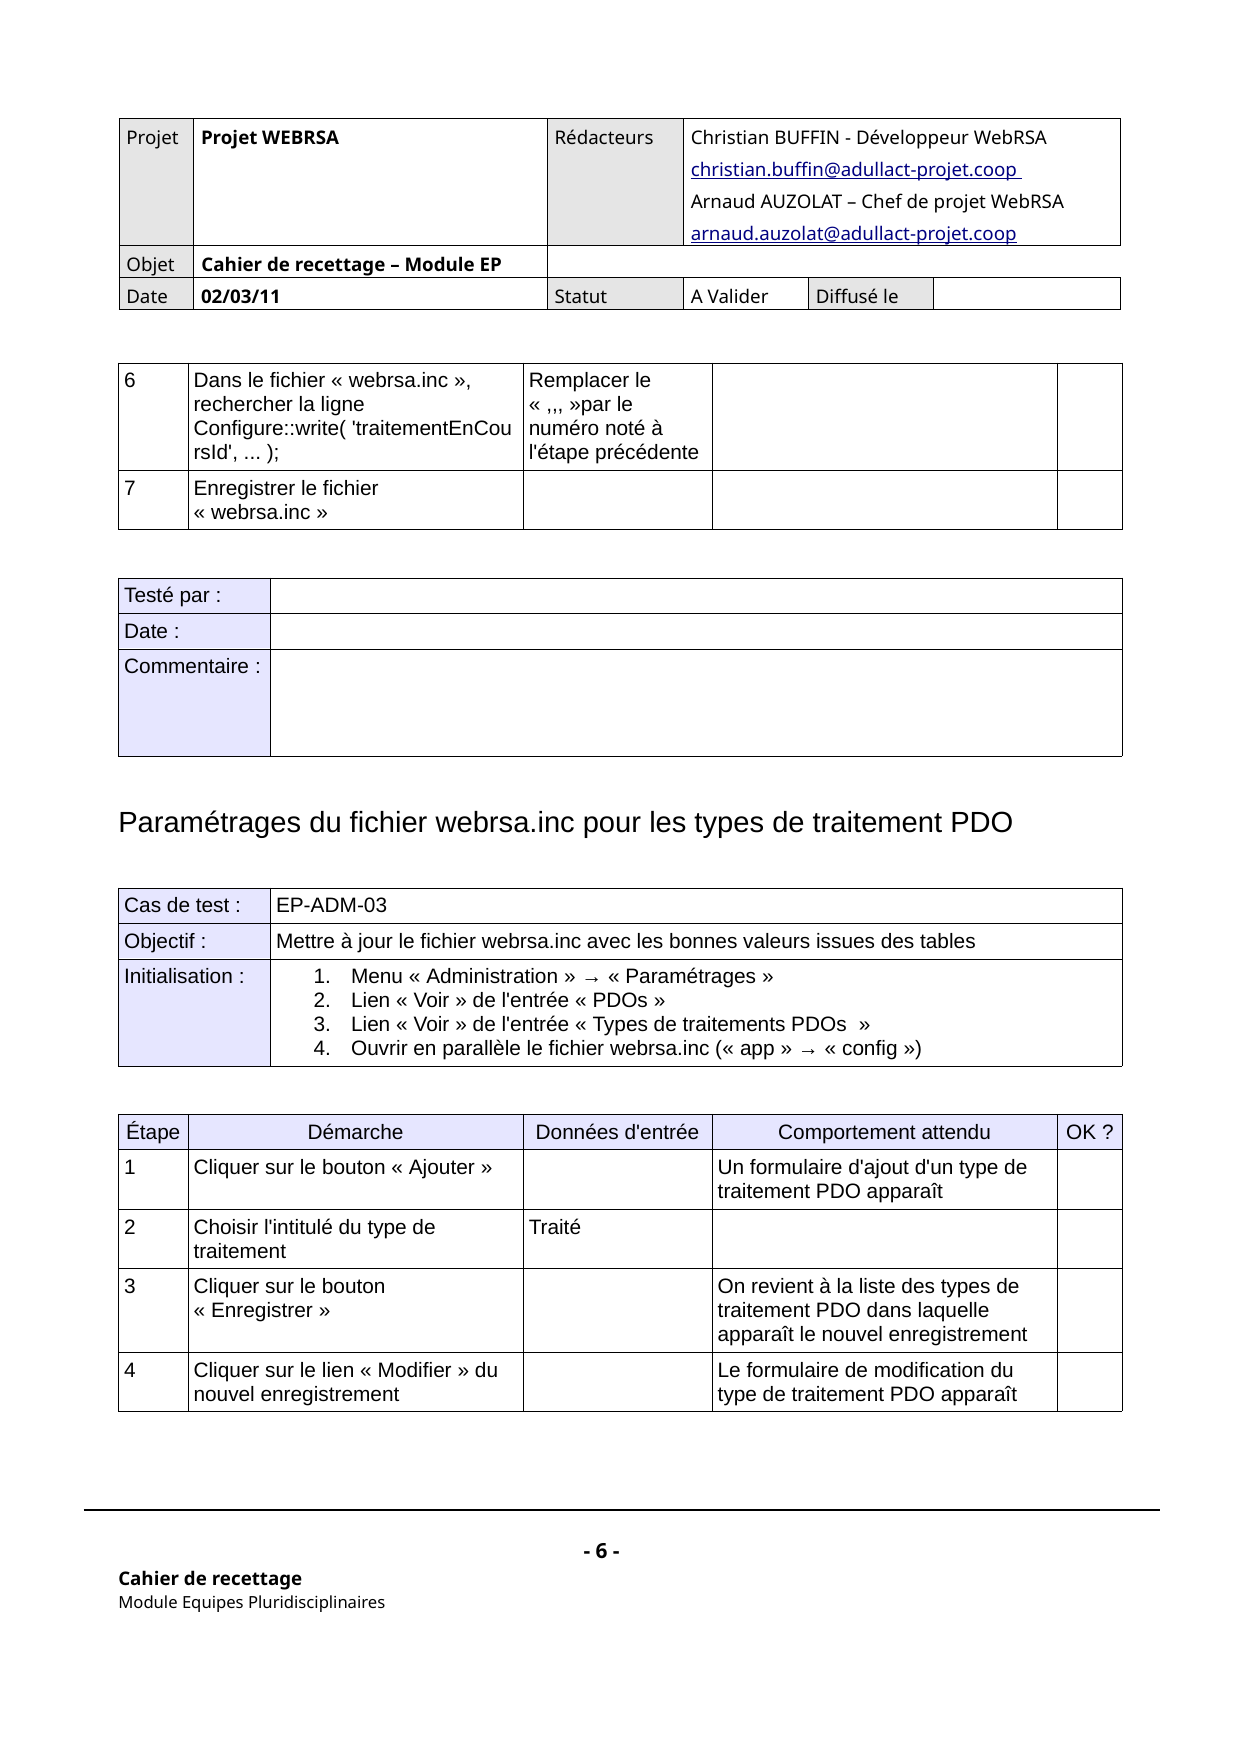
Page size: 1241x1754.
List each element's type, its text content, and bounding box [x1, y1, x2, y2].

table_cell Menu « Administration » → « Paramétrages » Lien « Voir » de l'entrée « PDOs » Lien « Voir » de l'entrée « Types de traitements PDOs » Ouvrir en parallèle le fichier webrsa.inc (« app » → « config ») [271, 960, 1122, 1066]
table_cell 2 [119, 1210, 188, 1268]
table_cell [524, 471, 712, 529]
table_cell [271, 614, 1122, 648]
table_cell On revient à la liste des types de traitement PDO dans laquelle apparaît le nouvel enregistrement [713, 1269, 1057, 1352]
table_cell [1058, 471, 1122, 529]
table_cell Traité [524, 1210, 712, 1268]
table_cell 4 [119, 1353, 188, 1411]
table_header Données d'entrée [524, 1115, 712, 1149]
table_cell [713, 471, 1057, 529]
table_cell Commentaire : [119, 650, 270, 756]
table_cell Cliquer sur le bouton « Ajouter » [189, 1150, 523, 1209]
table_cell [524, 1353, 712, 1411]
table_cell 3 [119, 1269, 188, 1352]
table_cell [713, 364, 1057, 470]
table_cell 7 [119, 471, 188, 529]
table_cell [1058, 1210, 1122, 1268]
table_cell [524, 1150, 712, 1209]
table_cell Mettre à jour le fichier webrsa.inc avec les bonnes valeurs issues des tables [271, 924, 1122, 958]
table_header Étape [119, 1115, 188, 1149]
subtitle Paramétrages du fichier webrsa.inc pour les types de traitement PDO [118, 805, 1122, 838]
table_cell Un formulaire d'ajout d'un type de traitement PDO apparaît [713, 1150, 1057, 1209]
table_cell Remplacer le « ,,, »par le numéro noté à l'étape précédente [524, 364, 712, 470]
table_cell Enregistrer le fichier « webrsa.inc » [189, 471, 523, 529]
table_cell Cliquer sur le bouton « Enregistrer » [189, 1269, 523, 1352]
table_cell [1058, 364, 1122, 470]
table_cell [713, 1210, 1057, 1268]
table_header EP-ADM-03 [271, 889, 1122, 923]
table_header Testé par : [119, 579, 270, 613]
table_cell Cliquer sur le lien « Modifier » du nouvel enregistrement [189, 1353, 523, 1411]
table_cell Choisir l'intitulé du type de traitement [189, 1210, 523, 1268]
table_cell Date : [119, 614, 270, 648]
table_header OK ? [1058, 1115, 1122, 1149]
table_cell Initialisation : [119, 960, 270, 1066]
table_cell Le formulaire de modification du type de traitement PDO apparaît [713, 1353, 1057, 1411]
table_header [271, 579, 1122, 613]
table_cell [271, 650, 1122, 756]
table_cell Dans le fichier « webrsa.inc », rechercher la ligne Configure::write( 'traitementEnCoursId', ... ); [189, 364, 523, 470]
table_header Cas de test : [119, 889, 270, 923]
table_cell [1058, 1150, 1122, 1209]
table_cell 1 [119, 1150, 188, 1209]
table_header Comportement attendu [713, 1115, 1057, 1149]
table_cell 6 [119, 364, 188, 470]
table_cell Objectif : [119, 924, 270, 958]
table_cell [1058, 1353, 1122, 1411]
table_header Démarche [189, 1115, 523, 1149]
table_cell [1058, 1269, 1122, 1352]
table_cell [524, 1269, 712, 1352]
